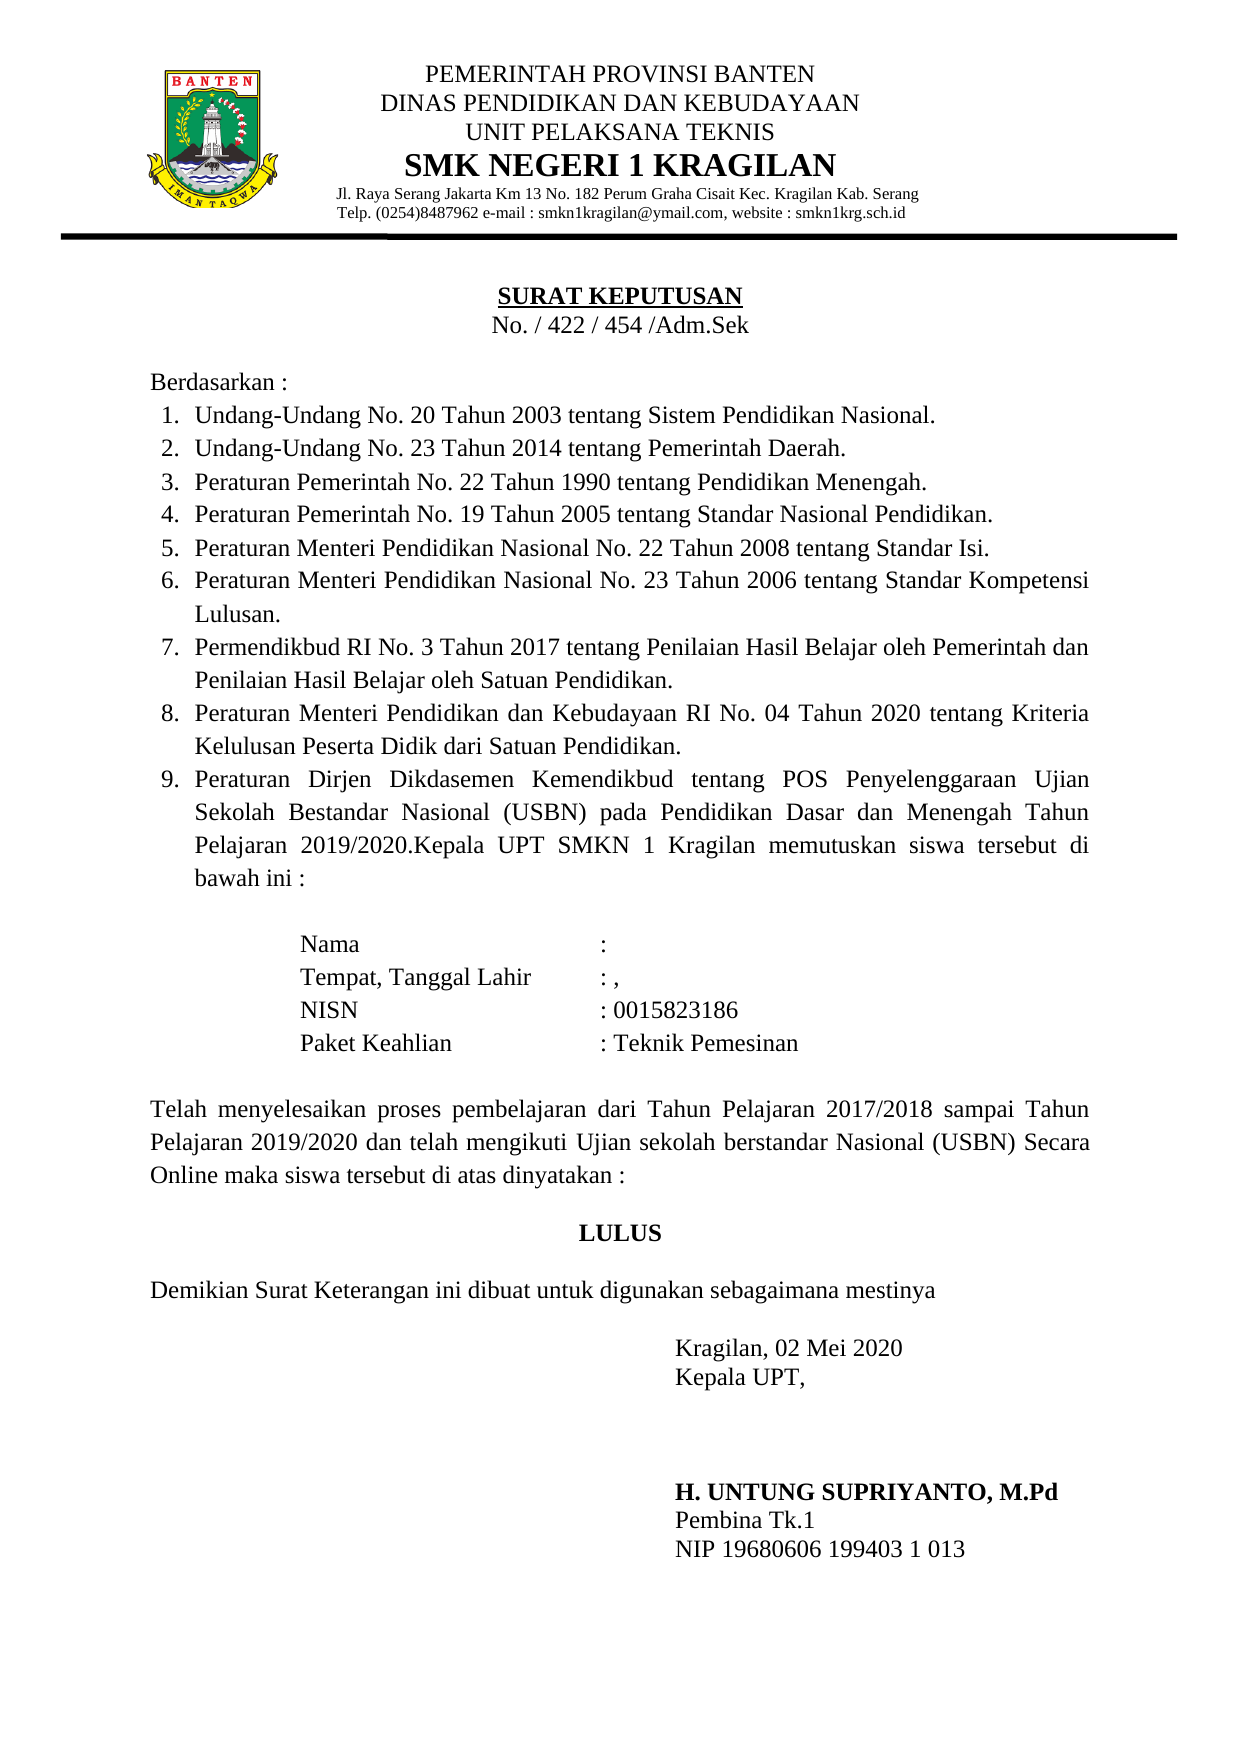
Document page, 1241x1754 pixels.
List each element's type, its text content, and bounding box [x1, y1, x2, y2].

list Peraturan Menteri Pendidikan Nasional No. 23 Tahun 2006 tentang Standar Kompetensi Lulusan. [179, 566, 1090, 627]
text Demikian Surat Keterangan ini dibuat untuk digunakan sebagaimana mestinya [150, 1276, 1090, 1304]
list Undang-Undang No. 23 Tahun 2014 tentang Pemerintah Daerah. [179, 433, 1090, 462]
text No. / 422 / 454 /Adm.Sek [150, 310, 1090, 339]
text Paket Keahlian : Teknik Pemesinan [150, 1028, 1090, 1057]
list Peraturan Menteri Pendidikan Nasional No. 22 Tahun 2008 tentang Standar Isi. [179, 533, 1090, 561]
picture [146, 70, 279, 208]
text Kepala UPT, [150, 1362, 1090, 1391]
list Peraturan Pemerintah No. 19 Tahun 2005 tentang Standar Nasional Pendidikan. [179, 499, 1090, 528]
text Berdasarkan : [150, 367, 1090, 396]
text Nama : [150, 929, 1090, 958]
text Telah menyelesaikan proses pembelajaran dari Tahun Pelajaran 2017/2018 sampai Tahun Pelajaran 2019/2020 dan telah mengikuti Ujian sekolah berstandar Nasional (USBN) Secara Online maka siswa tersebut di atas dinyatakan : [150, 1094, 1090, 1189]
text NISN : 0015823186 [150, 995, 1090, 1024]
list Peraturan Dirjen Dikdasemen Kemendikbud tentang POS Penyelenggaraan Ujian Sekolah Bestandar Nasional (USBN) pada Pendidikan Dasar dan Menengah Tahun Pelajaran 2019/2020.Kepala UPT SMKN 1 Kragilan memutuskan siswa tersebut di bawah ini : [179, 764, 1090, 892]
list Peraturan Pemerintah No. 22 Tahun 1990 tentang Pendidikan Menengah. [179, 467, 1090, 495]
text NIP 19680606 199403 1 013 [150, 1534, 1090, 1563]
list Permendikbud RI No. 3 Tahun 2017 tentang Penilaian Hasil Belajar oleh Pemerintah dan Penilaian Hasil Belajar oleh Satuan Pendidikan. [179, 632, 1090, 693]
text SURAT KEPUTUSAN [150, 281, 1090, 310]
text H. UNTUNG SUPRIYANTO, M.Pd [150, 1477, 1090, 1506]
text Kragilan, 02 Mei 2020 [150, 1333, 1090, 1362]
text Pembina Tk.1 [150, 1506, 1090, 1534]
text LULUS [150, 1218, 1090, 1247]
list Peraturan Menteri Pendidikan dan Kebudayaan RI No. 04 Tahun 2020 tentang Kriteria Kelulusan Peserta Didik dari Satuan Pendidikan. [179, 698, 1090, 759]
text Tempat, Tanggal Lahir : , [150, 962, 1090, 991]
list Undang-Undang No. 20 Tahun 2003 tentang Sistem Pendidikan Nasional. [179, 401, 1090, 429]
